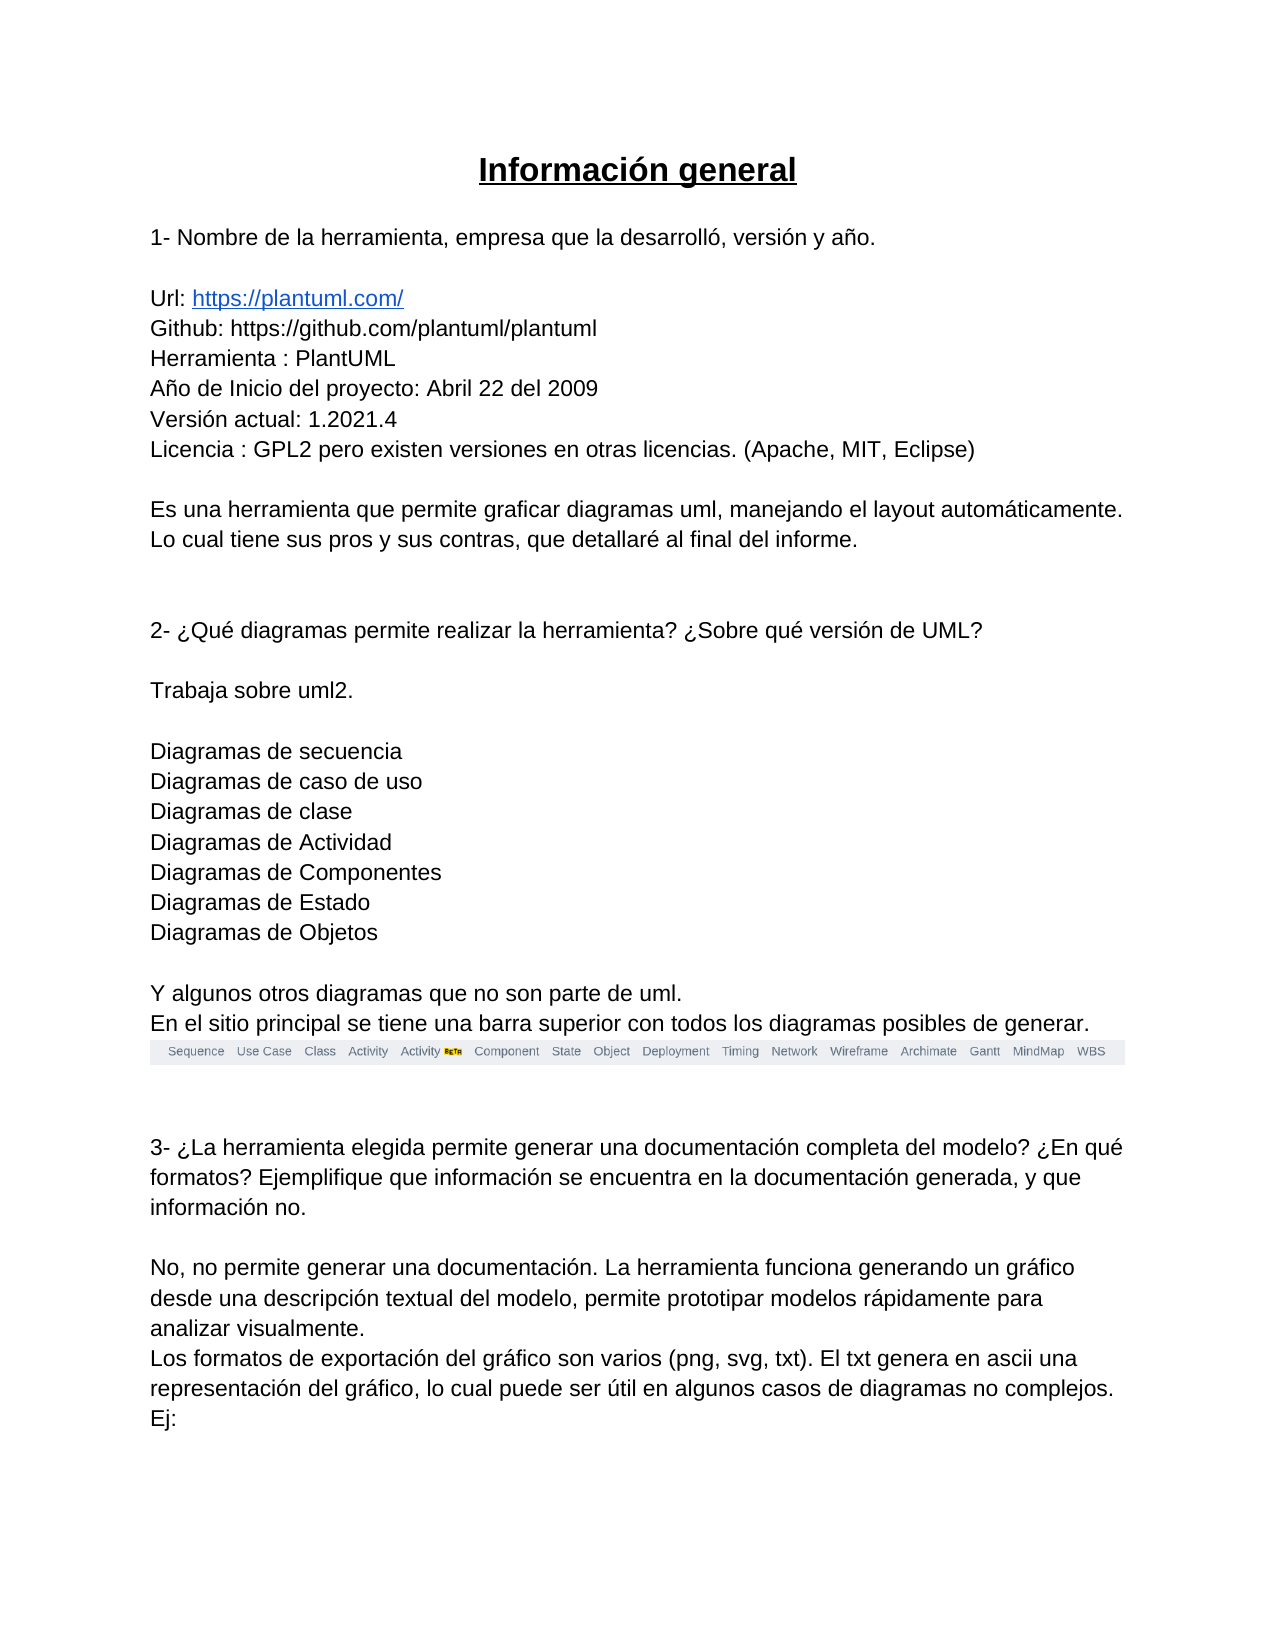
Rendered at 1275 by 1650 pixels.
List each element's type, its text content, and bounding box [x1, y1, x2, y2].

text Y algunos otros diagramas que no son parte de uml. [150, 979, 1125, 1006]
text Diagramas de Estado [150, 889, 1125, 915]
text Diagramas de clase [150, 798, 1125, 825]
text Herramienta : PlantUML [150, 345, 1125, 372]
text Trabaja sobre uml2. [150, 677, 1125, 704]
text Es una herramienta que permite graficar diagramas uml, manejando el layout automáticamente. Lo cual tiene sus pros y sus contras, que detallaré al final del informe. [150, 496, 1125, 553]
text Información general [150, 150, 1125, 188]
text Github: https://github.com/plantuml/plantuml [150, 315, 1125, 341]
text 1- Nombre de la herramienta, empresa que la desarrolló, versión y año. [150, 224, 1125, 251]
text Url: https://plantuml.com/ [150, 285, 1125, 311]
text Año de Inicio del proyecto: Abril 22 del 2009 [150, 375, 1125, 402]
text Diagramas de Componentes [150, 859, 1125, 885]
text Versión actual: 1.2021.4 [150, 406, 1125, 432]
picture [150, 1040, 1125, 1070]
text En el sitio principal se tiene una barra superior con todos los diagramas posibles de generar. [150, 1010, 1125, 1036]
text Diagramas de Actividad [150, 828, 1125, 855]
text No, no permite generar una documentación. La herramienta funciona generando un gráfico desde una descripción textual del modelo, permite prototipar modelos rápidamente para analizar visualmente. [150, 1254, 1125, 1341]
text Los formatos de exportación del gráfico son varios (png, svg, txt). El txt genera en ascii una representación del gráfico, lo cual puede ser útil en algunos casos de diagramas no complejos. [150, 1345, 1125, 1401]
text Diagramas de secuencia [150, 738, 1125, 764]
text 3- ¿La herramienta elegida permite generar una documentación completa del modelo? ¿En qué formatos? Ejemplifique que información se encuentra en la documentación generada, y que información no. [150, 1133, 1125, 1220]
text 2- ¿Qué diagramas permite realizar la herramienta? ¿Sobre qué versión de UML? [150, 617, 1125, 643]
text Diagramas de Objetos [150, 919, 1125, 946]
text Ej: [150, 1405, 1125, 1432]
text Licencia : GPL2 pero existen versiones en otras licencias. (Apache, MIT, Eclipse) [150, 436, 1125, 462]
text Diagramas de caso de uso [150, 768, 1125, 794]
